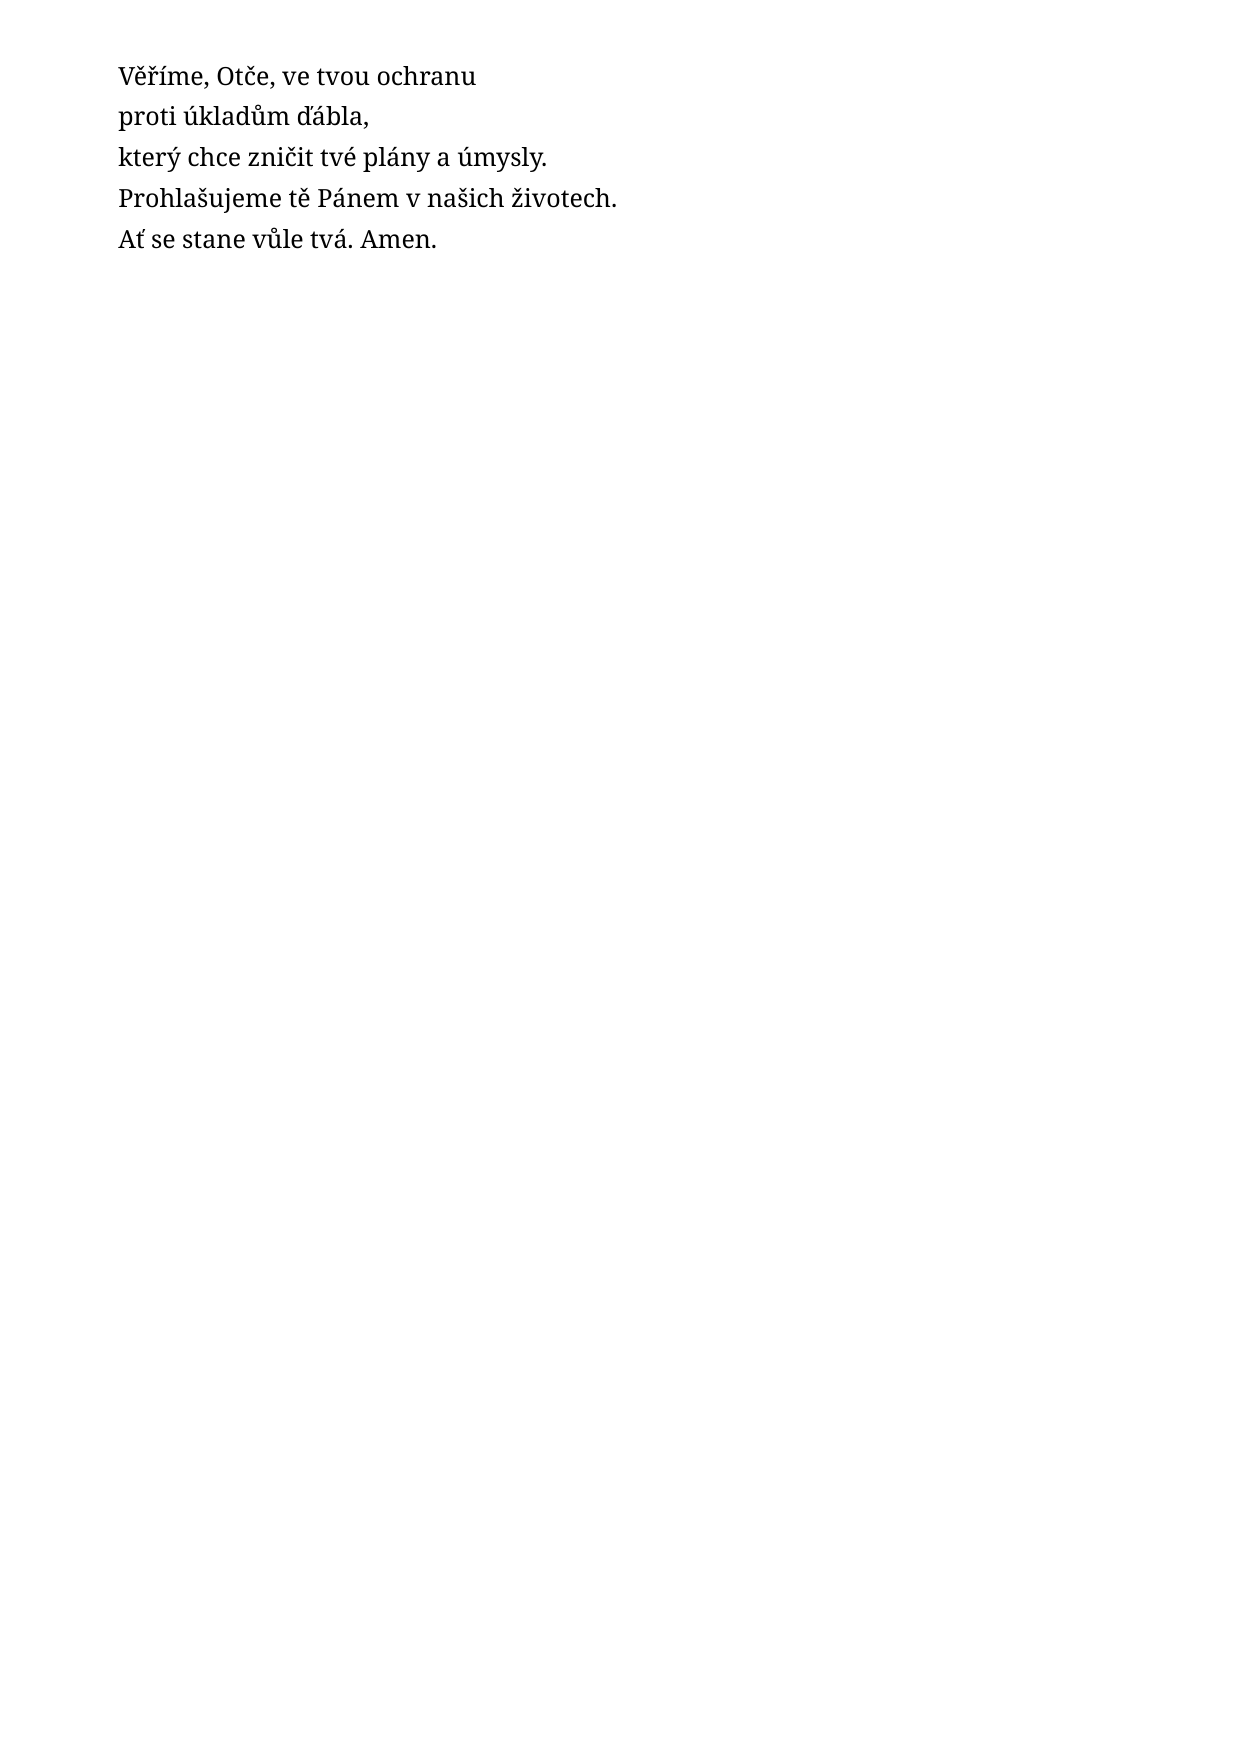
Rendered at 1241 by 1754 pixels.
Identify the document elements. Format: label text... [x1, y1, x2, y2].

text Věříme, Otče, ve tvou ochranu proti úkladům ďábla, který chce zničit tvé plány a úmysly. Prohlašujeme tě Pánem v našich životech. Ať se stane vůle tvá. Amen. [118, 58, 1122, 256]
